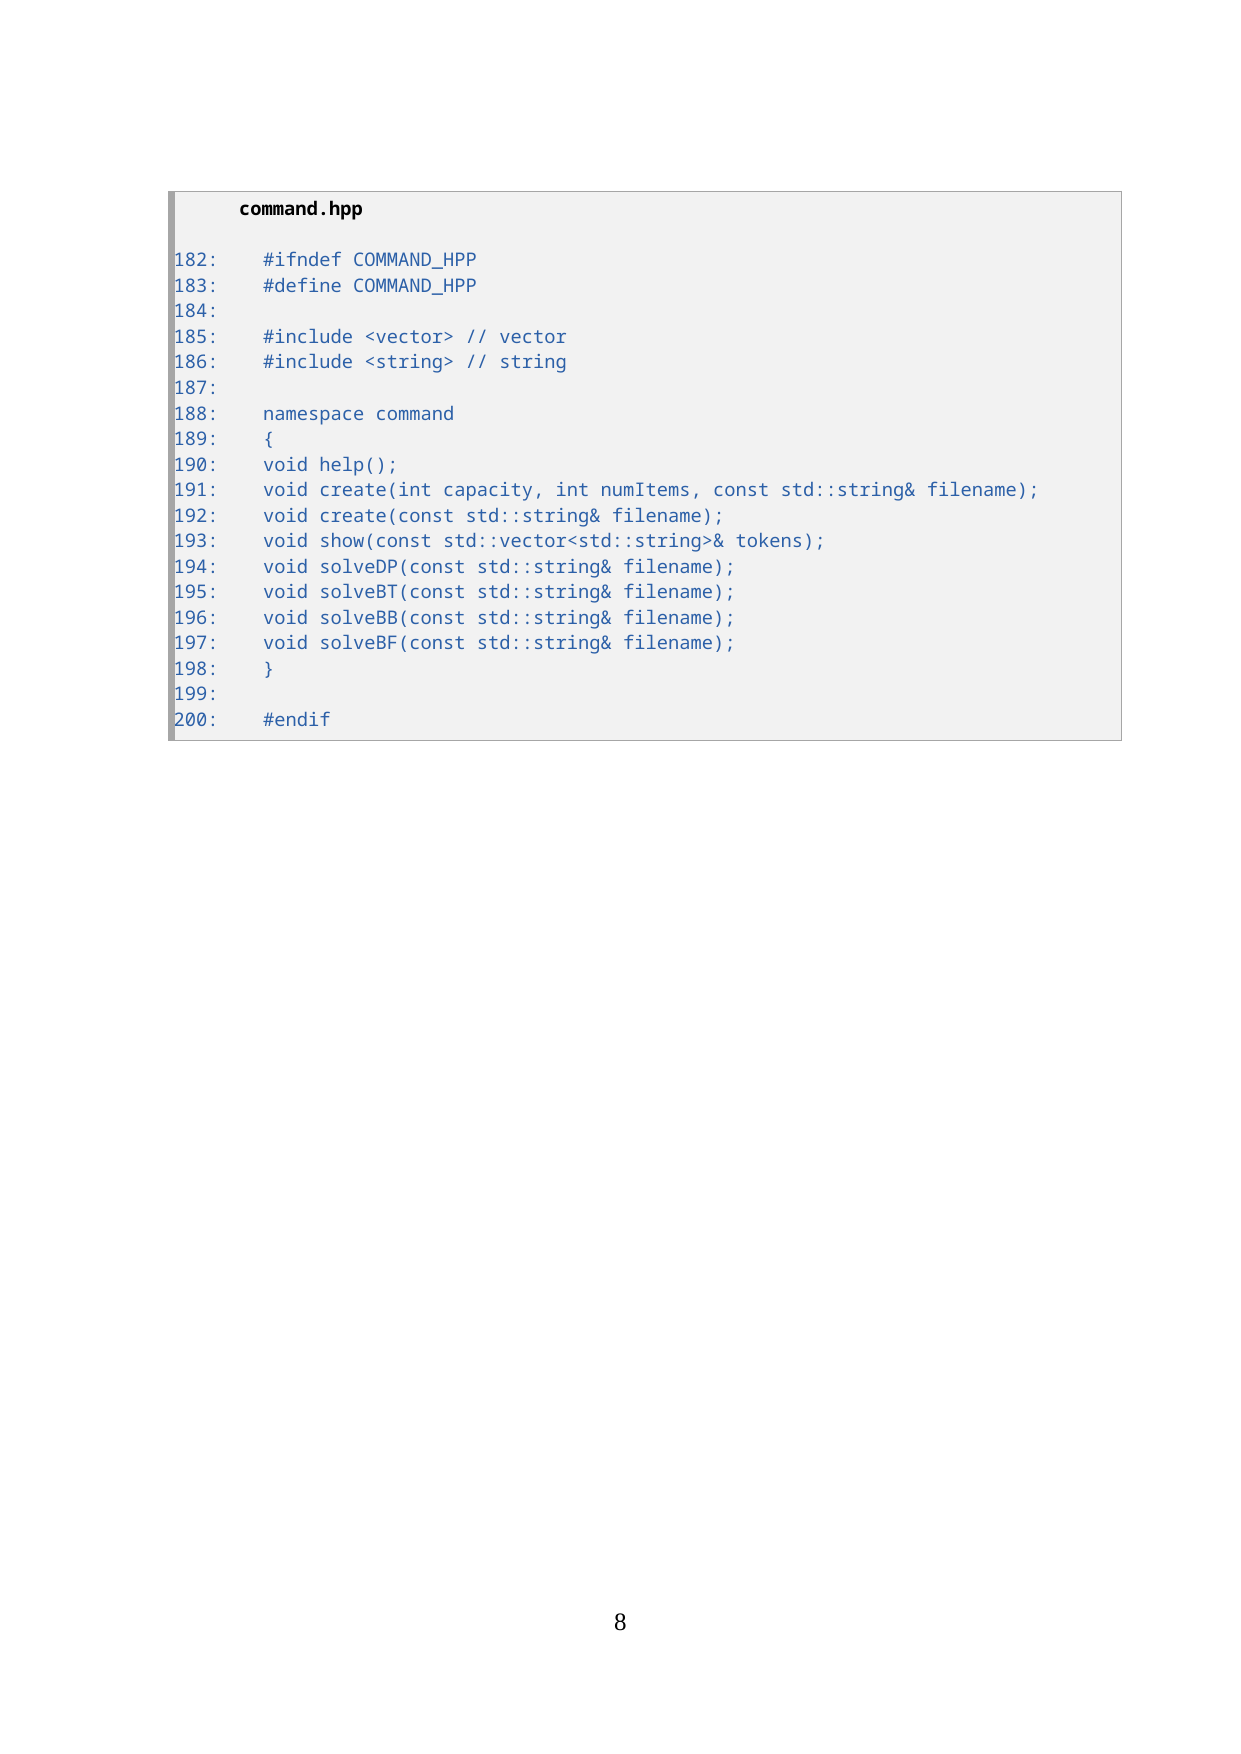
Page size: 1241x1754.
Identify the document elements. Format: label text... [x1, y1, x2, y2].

list } [175, 650, 1121, 675]
list { [175, 420, 1121, 446]
list command.hpp [175, 192, 1121, 216]
list #ifndef COMMAND_HPP [175, 242, 1121, 267]
list #include <string> // string [175, 344, 1121, 369]
list void solveBT(const std::string& filename); [175, 573, 1121, 599]
list void show(const std::vector<std::string>& tokens); [175, 522, 1121, 548]
list void create(const std::string& filename); [175, 497, 1121, 522]
list #include <vector> // vector [175, 318, 1121, 344]
list #endif [175, 701, 1121, 740]
list void solveBF(const std::string& filename); [175, 624, 1121, 650]
list void solveBB(const std::string& filename); [175, 599, 1121, 624]
list #define COMMAND_HPP [175, 267, 1121, 293]
list namespace command [175, 395, 1121, 420]
list void create(int capacity, int numItems, const std::string& filename); [175, 471, 1121, 497]
list void help(); [175, 446, 1121, 471]
list void solveDP(const std::string& filename); [175, 548, 1121, 573]
